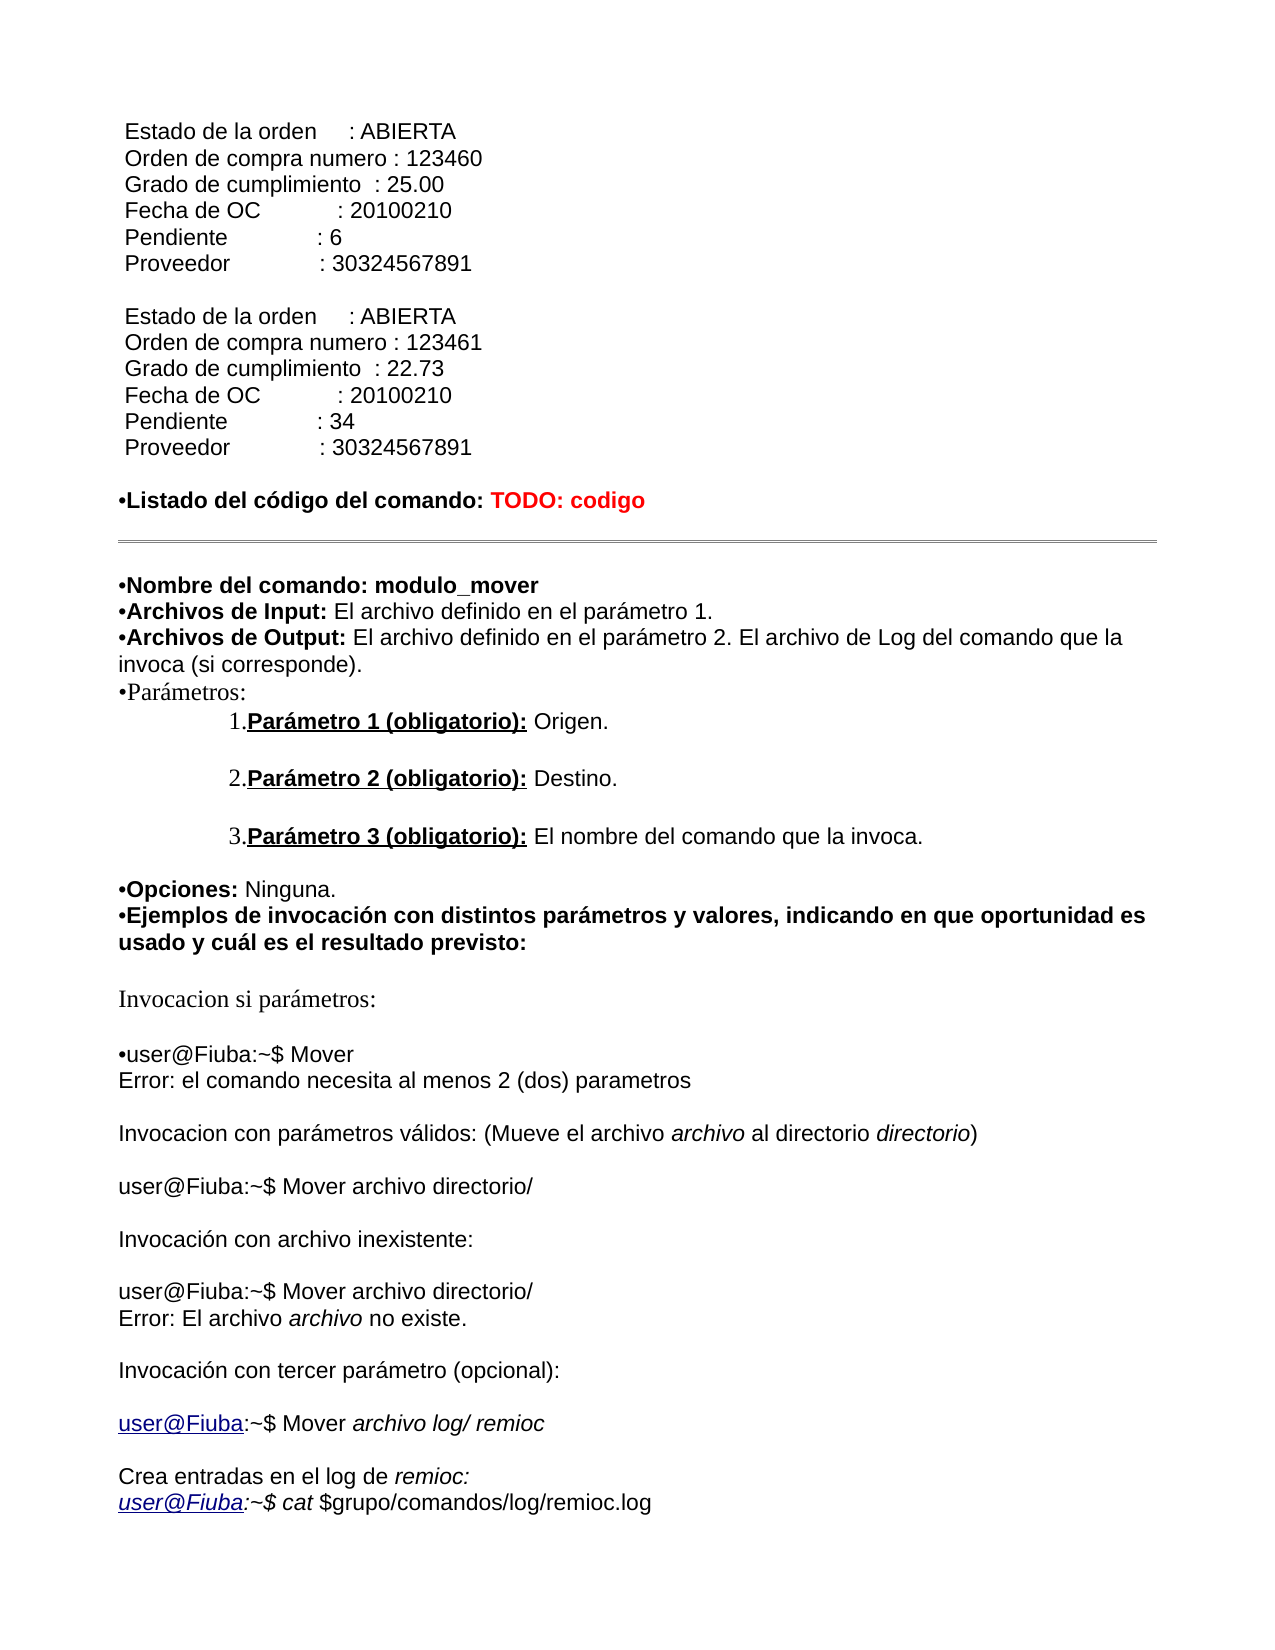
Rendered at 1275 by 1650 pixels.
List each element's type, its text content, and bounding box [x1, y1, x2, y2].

list Estado de la orden : ABIERTA [118, 303, 1157, 329]
text Invocacion si parámetros: [118, 984, 1157, 1012]
list Orden de compra numero : 123461 [118, 329, 1157, 355]
list Pendiente : 6 [118, 223, 1157, 250]
list Archivos de Output: El archivo definido en el parámetro 2. El archivo de Log del comando que la invoca (si corresponde). [118, 624, 1157, 677]
list Parámetros: [118, 677, 1157, 706]
list Proveedor : 30324567891 [118, 250, 1157, 276]
list Proveedor : 30324567891 [118, 434, 1157, 461]
list Nombre del comando: modulo_mover [118, 572, 1157, 598]
list Archivos de Input: El archivo definido en el parámetro 1. [118, 598, 1157, 624]
text user@Fiuba:~$ Mover archivo log/ remioc [118, 1410, 1157, 1436]
list Error: el comando necesita al menos 2 (dos) parametros [118, 1067, 1157, 1094]
list Fecha de OC : 20100210 [118, 382, 1157, 408]
list Pendiente : 34 [118, 408, 1157, 434]
text Invocación con archivo inexistente: [118, 1226, 1157, 1252]
text Invocación con tercer parámetro (opcional): [118, 1357, 1157, 1384]
list Estado de la orden : ABIERTA [118, 118, 1157, 144]
list Parámetro 1 (obligatorio): Origen. [228, 706, 1157, 734]
text Error: El archivo archivo no existe. [118, 1305, 1157, 1331]
list Grado de cumplimiento : 22.73 [118, 355, 1157, 382]
list Parámetro 2 (obligatorio): Destino. [228, 763, 1157, 792]
list user@Fiuba:~$ Mover archivo directorio/ [118, 1278, 1157, 1305]
list Grado de cumplimiento : 25.00 [118, 171, 1157, 197]
list Parámetro 3 (obligatorio): El nombre del comando que la invoca. [228, 821, 1157, 849]
list Ejemplos de invocación con distintos parámetros y valores, indicando en que oportunidad es usado y cuál es el resultado previsto: [118, 902, 1157, 955]
text Invocacion con parámetros válidos: (Mueve el archivo archivo al directorio directorio) [118, 1120, 1157, 1147]
text user@Fiuba:~$ cat $grupo/comandos/log/remioc.log [118, 1489, 1157, 1516]
list Listado del código del comando: TODO: codigo [118, 487, 1157, 513]
text Crea entradas en el log de remioc: [118, 1463, 1157, 1489]
list Opciones: Ninguna. [118, 876, 1157, 902]
list Orden de compra numero : 123460 [118, 144, 1157, 171]
list Fecha de OC : 20100210 [118, 197, 1157, 223]
list user@Fiuba:~$ Mover archivo directorio/ [118, 1173, 1157, 1199]
